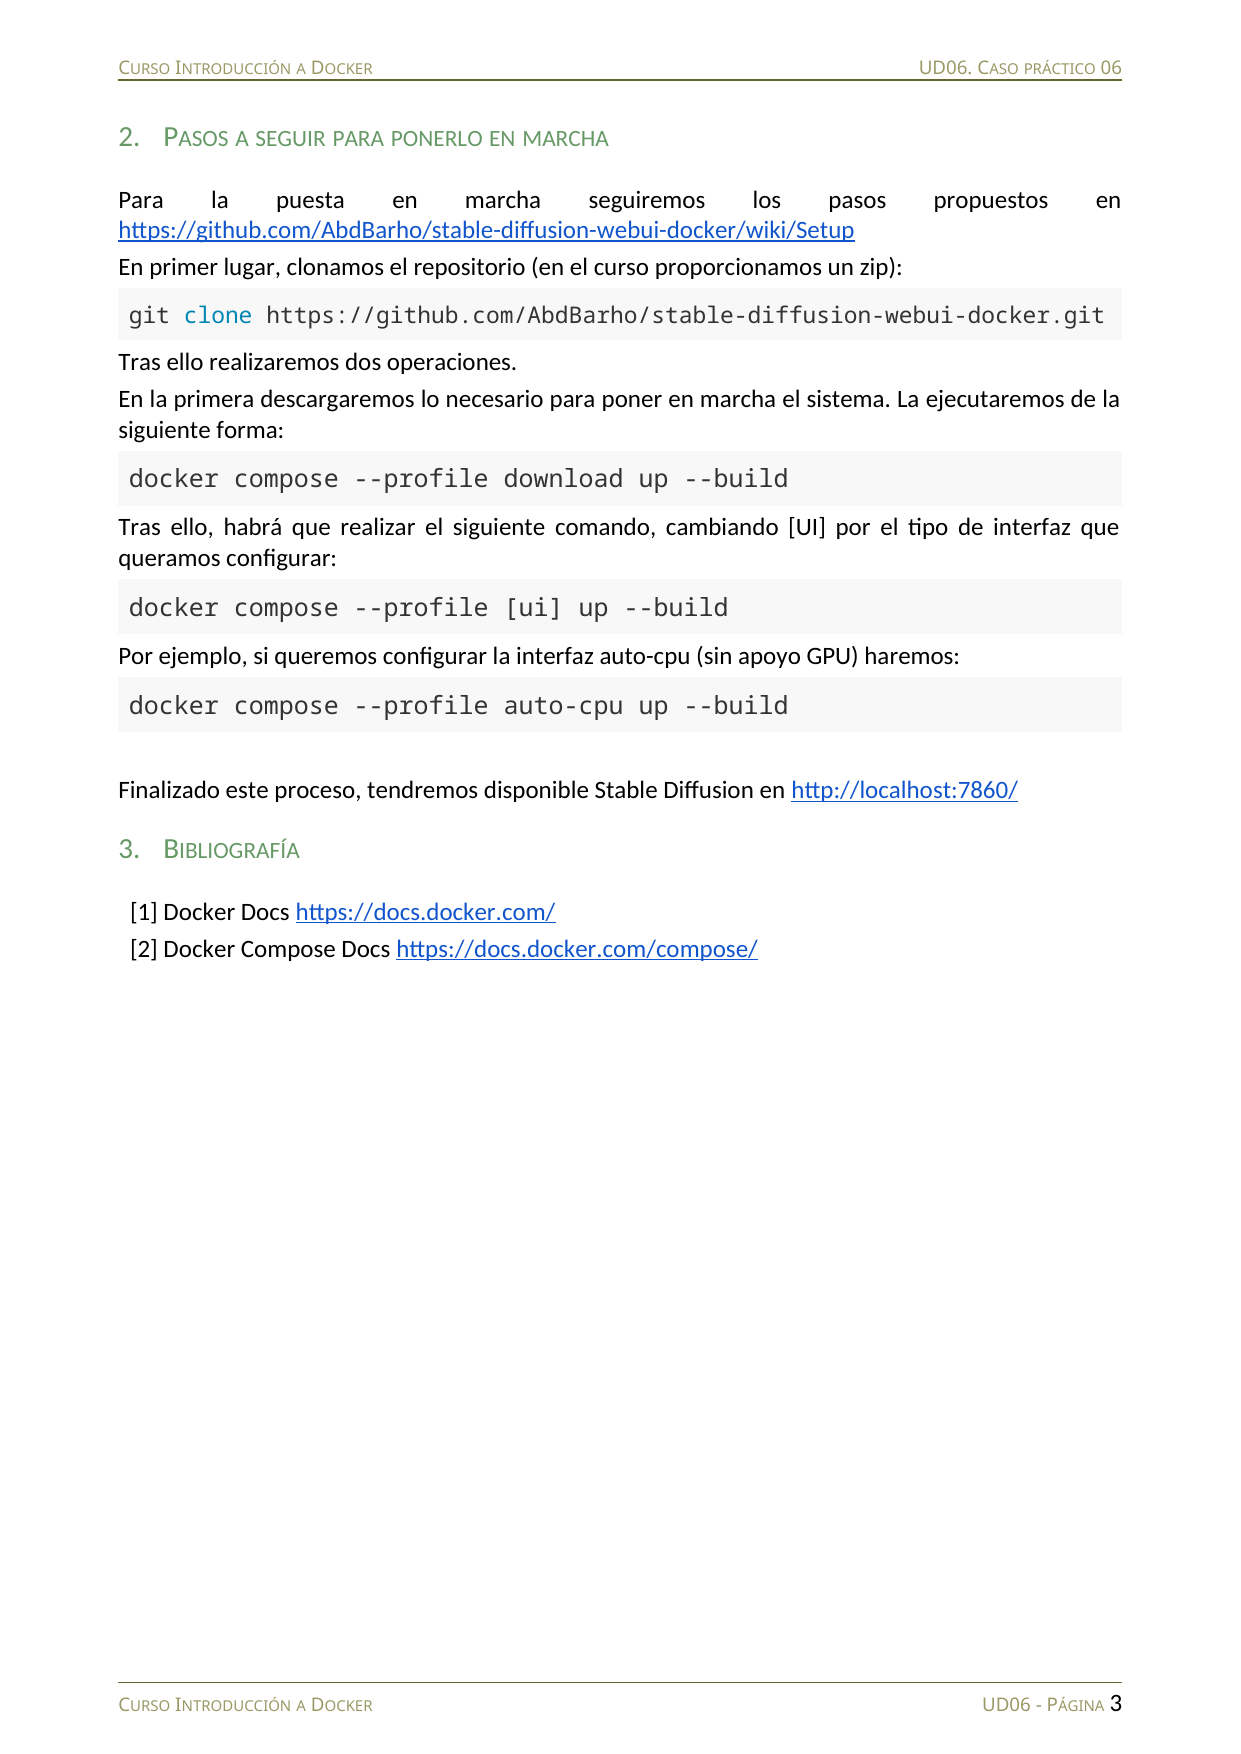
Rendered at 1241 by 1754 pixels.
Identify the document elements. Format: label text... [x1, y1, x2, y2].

text Tras ello, habrá que realizar el siguiente comando, cambiando [UI] por el tipo de interfaz que queramos configurar: [118, 512, 1122, 573]
subtitle Pasos a seguir para ponerlo en marcha [118, 118, 1122, 154]
table_header docker compose --profile auto-cpu up --build [118, 677, 1122, 732]
text En primer lugar, clonamos el repositorio (en el curso proporcionamos un zip): [118, 251, 1122, 282]
table_header docker compose --profile download up --build [118, 451, 1122, 506]
table_header git clone https://github.com/AbdBarho/stable-diffusion-webui-docker.git [118, 288, 1122, 340]
text Tras ello realizaremos dos operaciones. [118, 346, 1122, 377]
text [2] Docker Compose Docs https://docs.docker.com/compose/ [118, 933, 1122, 963]
subtitle Bibliografía [118, 830, 1122, 866]
text Para la puesta en marcha seguiremos los pasos propuestos en https://github.com/AbdBarho/stable-diffusion-webui-docker/wiki/Setup [118, 184, 1122, 245]
text En la primera descargaremos lo necesario para poner en marcha el sistema. La ejecutaremos de la siguiente forma: [118, 383, 1122, 444]
text Por ejemplo, si queremos configurar la interfaz auto-cpu (sin apoyo GPU) haremos: [118, 640, 1122, 670]
table_header docker compose --profile [ui] up --build [118, 579, 1122, 634]
text Finalizado este proceso, tendremos disponible Stable Diffusion en http://localhost:7860/ [118, 775, 1122, 805]
text [1] Docker Docs https://docs.docker.com/ [118, 896, 1122, 926]
